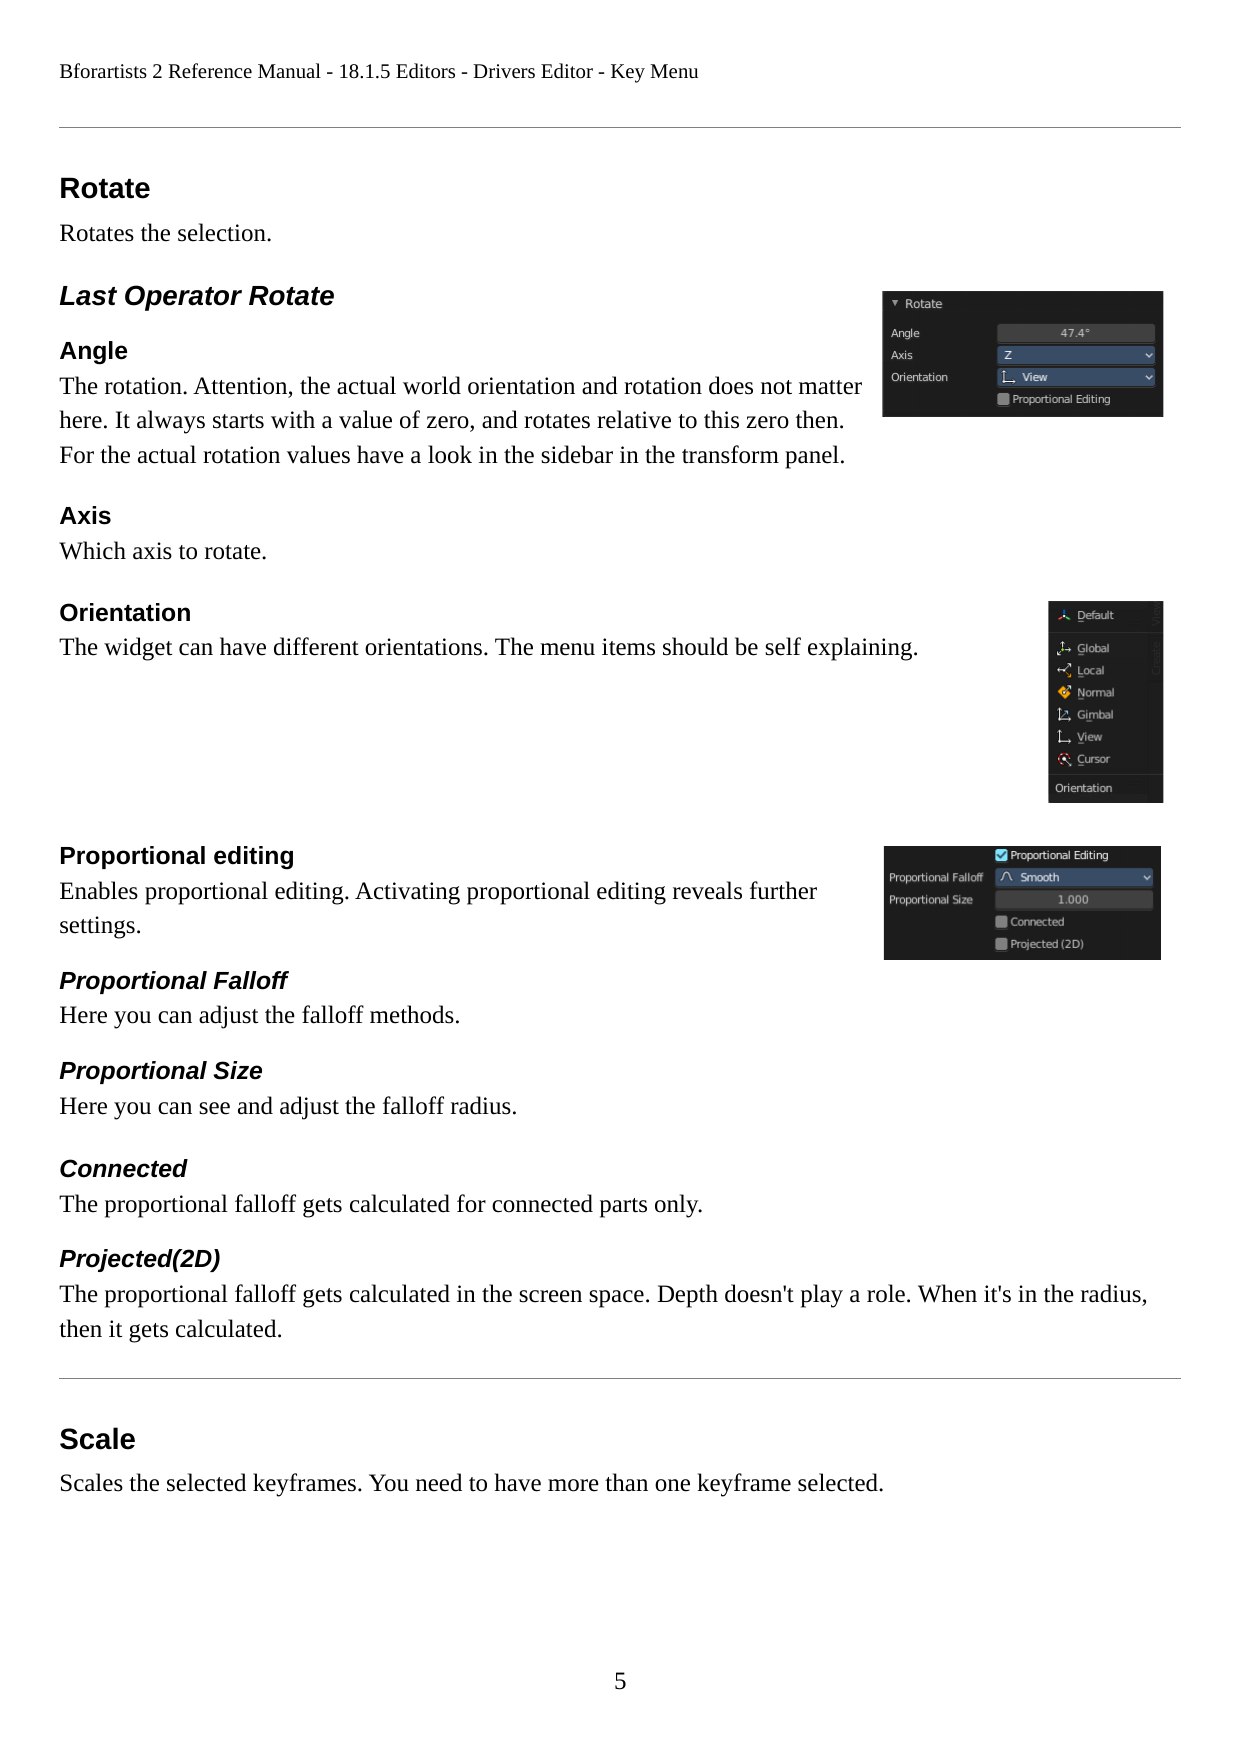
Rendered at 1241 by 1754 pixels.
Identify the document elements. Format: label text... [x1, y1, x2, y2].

text The rotation. Attention, the actual world orientation and rotation does not matter here. It always starts with a value of zero, and rotates relative to this zero then. For the actual rotation values have a look in the sidebar in the transform panel. [59, 371, 1181, 468]
text The proportional falloff gets calculated in the screen space. Depth doesn't play a role. When it's in the radius, then it gets calculated. [59, 1279, 1181, 1343]
subtitle Proportional Falloff [59, 966, 1181, 994]
picture [882, 291, 1164, 417]
text Here you can adjust the falloff methods. [59, 1001, 1181, 1029]
subtitle Axis [59, 501, 1181, 530]
picture [883, 846, 1161, 960]
text Here you can see and adjust the falloff radius. [59, 1091, 1181, 1119]
subtitle Last Operator Rotate [59, 279, 1181, 311]
text The proportional falloff gets calculated for connected parts only. [59, 1189, 1181, 1218]
text Enables proportional editing. Activating proportional editing reveals further settings. [59, 876, 883, 939]
subtitle Orientation [59, 598, 1181, 626]
subtitle Proportional editing [59, 841, 1181, 870]
subtitle Projected(2D) [59, 1244, 1181, 1273]
subtitle Connected [59, 1154, 1181, 1183]
subtitle [1164, 336, 1181, 364]
text Scales the selected keyframes. You need to have more than one keyframe selected. [59, 1468, 1181, 1497]
subtitle Angle [59, 336, 882, 364]
subtitle Scale [59, 1422, 1181, 1455]
picture [1048, 601, 1164, 803]
subtitle Proportional Size [59, 1056, 1181, 1084]
text The widget can have different orientations. The menu items should be self explaining. [59, 632, 1048, 661]
text Rotates the selection. [59, 218, 1181, 246]
subtitle Rotate [59, 171, 1181, 205]
text Which axis to rotate. [59, 536, 1181, 565]
